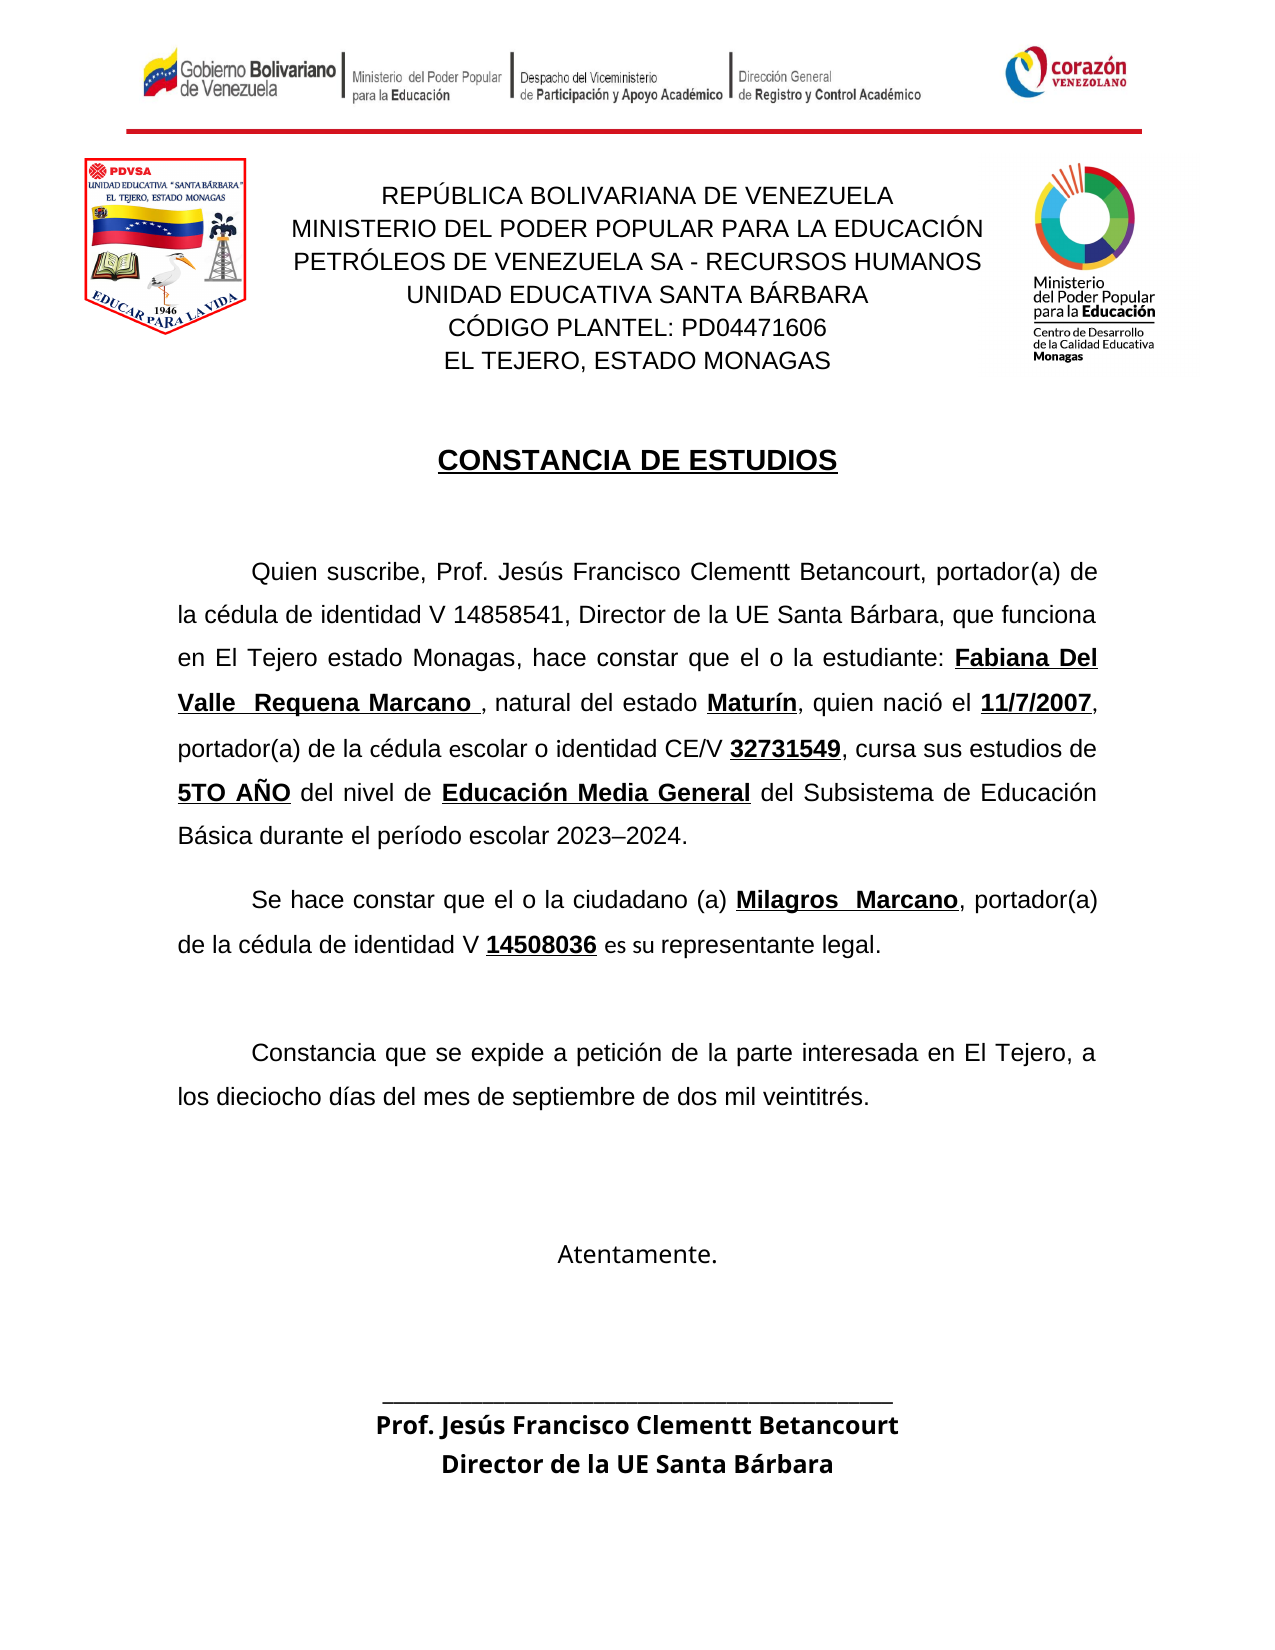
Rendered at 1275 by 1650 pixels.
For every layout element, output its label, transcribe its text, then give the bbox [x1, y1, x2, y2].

picture [79, 158, 252, 335]
text Director de la UE Santa Bárbara [177, 1447, 1098, 1481]
subtitle REPÚBLICA BOLIVARIANA DE VENEZUELA [252, 181, 978, 209]
text Atentamente. [177, 1237, 1098, 1271]
text CÓDIGO PLANTEL: PD04471606 [177, 313, 978, 341]
text Prof. Jesús Francisco Clementt Betancourt [177, 1407, 1098, 1441]
subtitle MINISTERIO DEL PODER POPULAR PARA LA EDUCACIÓN [252, 214, 978, 242]
subtitle PETRÓLEOS DE VENEZUELA SA - RECURSOS HUMANOS [252, 247, 978, 275]
text ______________________________________________ [177, 1373, 1098, 1407]
text Quien suscribe, Prof. Jesús Francisco Clementt Betancourt, portador(a) de la cédula de identidad V 14858541, Director de la UE Santa Bárbara, que funciona en El Tejero estado Monagas, hace constar que el o la estudiante: Fabiana Del Valle Requena Marcano , natural del estado Maturín, quien nació el 11/7/2007, portador(a) de la cédula escolar o identidad CE/V 32731549, cursa sus estudios de 5TO AÑO del nivel de Educación Media General del Subsistema de Educación Básica durante el período escolar 2023–2024. [177, 557, 1098, 849]
picture [978, 153, 1200, 377]
text Constancia que se expide a petición de la parte interesada en El Tejero, a los dieciocho días del mes de septiembre de dos mil veintitrés. [177, 1038, 1098, 1110]
subtitle CONSTANCIA DE ESTUDIOS [177, 443, 1098, 476]
text Se hace constar que el o la ciudadano (a) Milagros Marcano, portador(a) de la cédula de identidad V 14508036 es su representante legal. [177, 885, 1098, 959]
picture [126, 11, 1142, 134]
text UNIDAD EDUCATIVA SANTA BÁRBARA [252, 280, 978, 308]
text EL TEJERO, ESTADO MONAGAS [177, 346, 978, 374]
